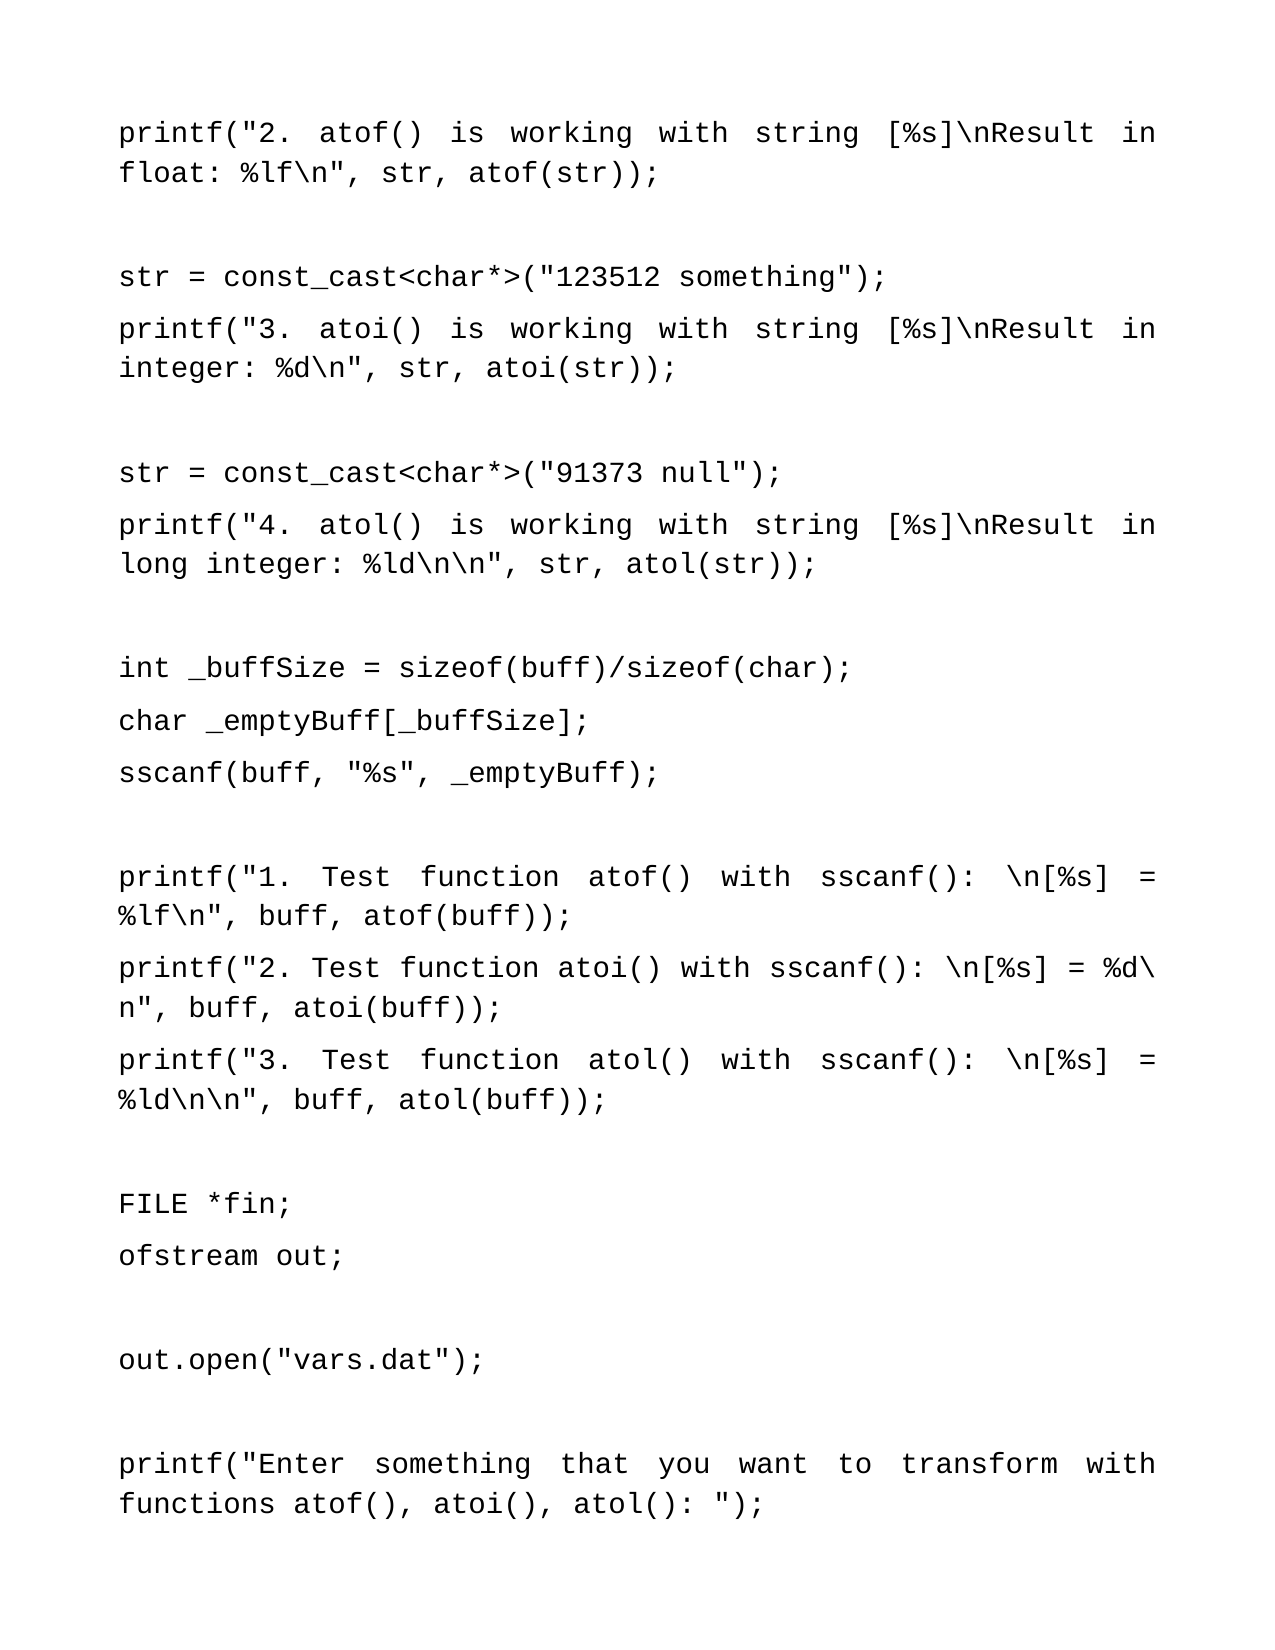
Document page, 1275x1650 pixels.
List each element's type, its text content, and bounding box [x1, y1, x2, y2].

text sscanf(buff, "%s", _emptyBuff); [118, 758, 1157, 791]
text printf("2. atof() is working with string [%s]\nResult in float: %lf\n", str, atof(str)); [118, 118, 1157, 191]
text int _buffSize = sizeof(buff)/sizeof(char); [118, 653, 1157, 687]
text printf("2. Test function atoi() with sscanf(): \n[%s] = %d\n", buff, atoi(buff)); [118, 953, 1157, 1026]
text str = const_cast<char*>("91373 null"); [118, 458, 1157, 491]
text ofstream out; [118, 1241, 1157, 1274]
text char _emptyBuff[_buffSize]; [118, 706, 1157, 739]
text printf("3. Test function atol() with sscanf(): \n[%s] = %ld\n\n", buff, atol(buff)); [118, 1045, 1157, 1118]
text printf("4. atol() is working with string [%s]\nResult in long integer: %ld\n\n", str, atol(str)); [118, 510, 1157, 582]
text printf("1. Test function atof() with sscanf(): \n[%s] = %lf\n", buff, atof(buff)); [118, 862, 1157, 934]
text printf("Enter something that you want to transform with functions atof(), atoi(), atol(): "); [118, 1449, 1157, 1522]
text FILE *fin; [118, 1189, 1157, 1222]
text out.open("vars.dat"); [118, 1345, 1157, 1378]
text str = const_cast<char*>("123512 something"); [118, 262, 1157, 295]
text printf("3. atoi() is working with string [%s]\nResult in integer: %d\n", str, atoi(str)); [118, 314, 1157, 387]
